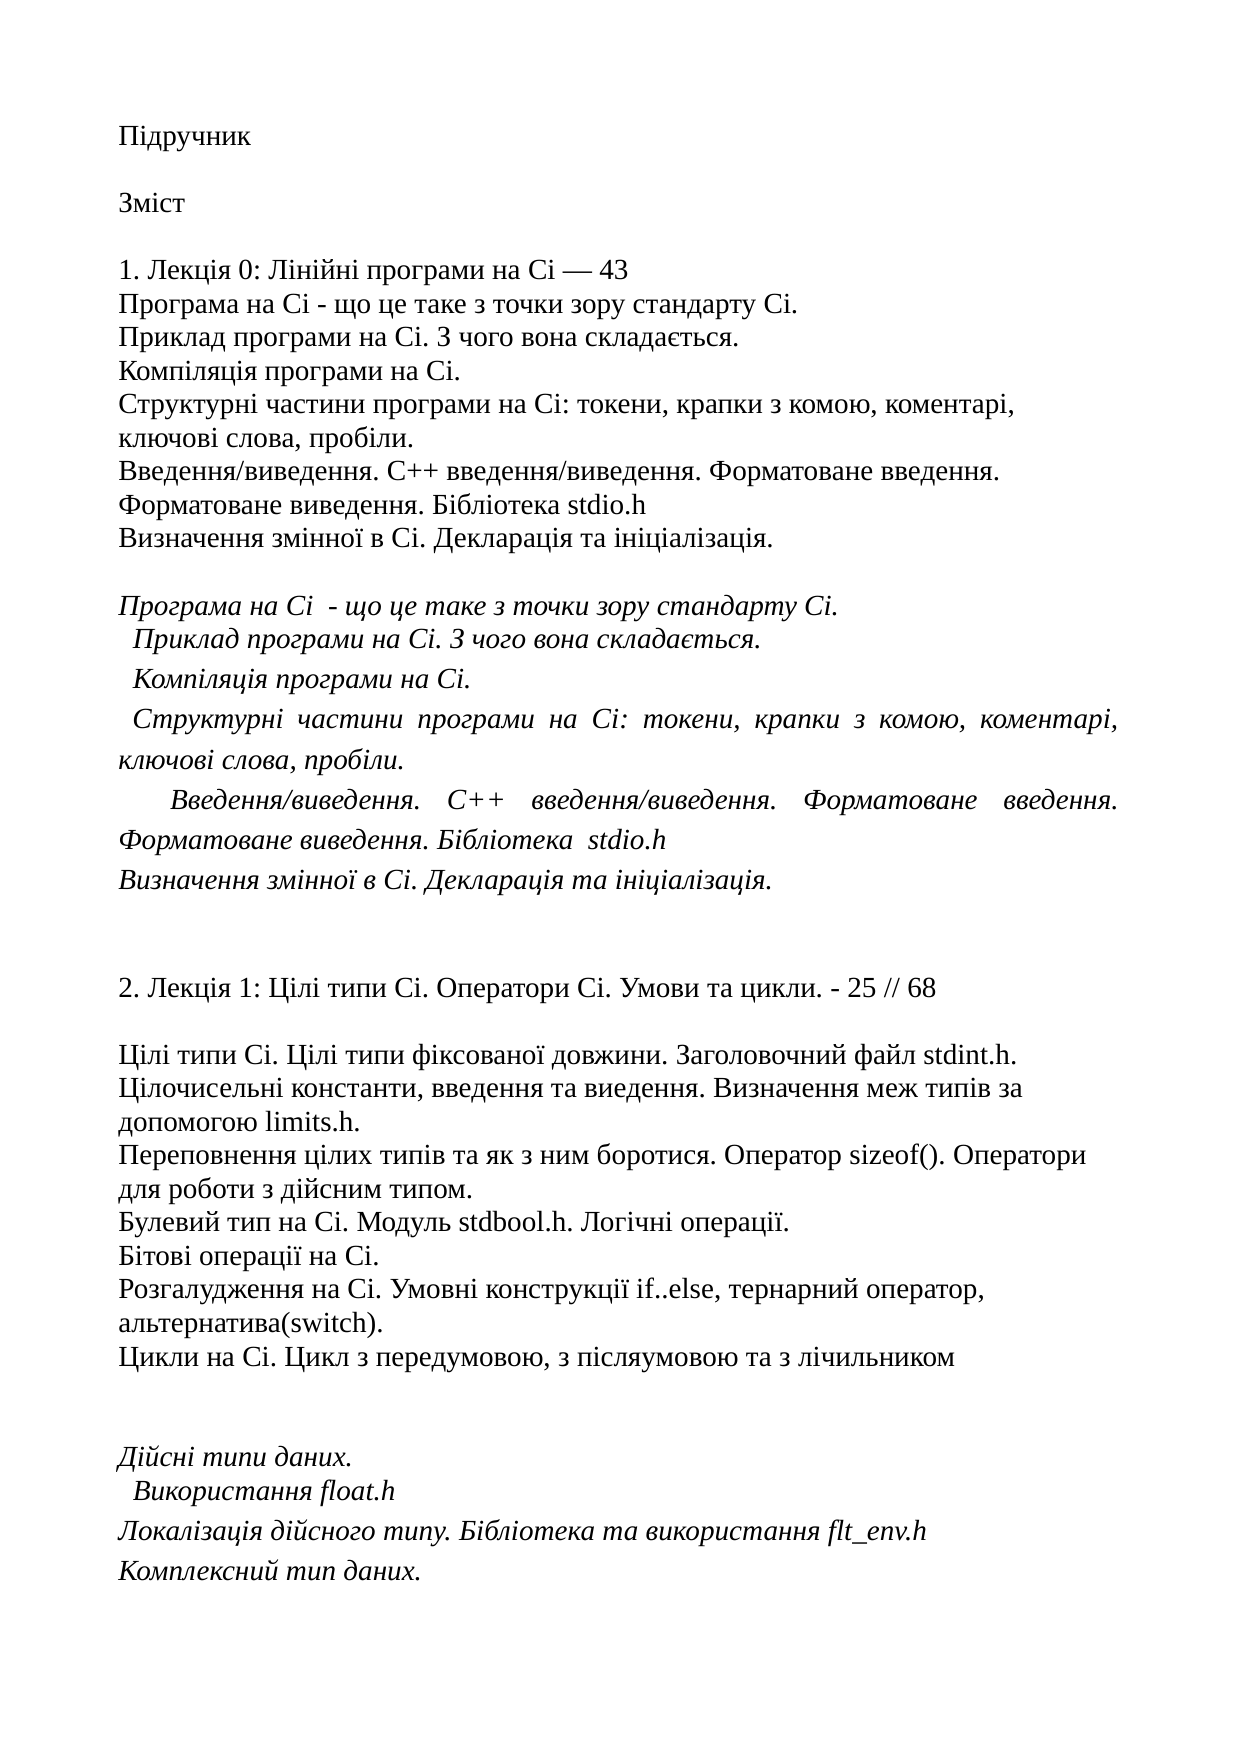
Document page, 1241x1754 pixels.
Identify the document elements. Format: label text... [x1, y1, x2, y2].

text Структурні частини програми на Сі: токени, крапки з комою, коментарі, [118, 386, 1122, 420]
text Бітові операції на Сі. [118, 1238, 1122, 1272]
text Переповнення цілих типів та як з ним боротися. Оператор sizeof(). Оператори [118, 1137, 1122, 1171]
text Визначення змінної в Cі. Декларація та ініціалізація. [118, 862, 1122, 896]
text Локалізація дійсного типу. Бібліотека та використання flt_env.h [118, 1513, 1122, 1547]
text Підручник [118, 118, 1122, 152]
text Введення/виведення. С++ введення/виведення. Форматоване введення. Форматоване виведення. Бібліотека stdio.h [118, 782, 1122, 856]
text Комплексний тип даних. [118, 1553, 1122, 1587]
text Структурні частини програми на Сі: токени, крапки з комою, коментарі, ключові слова, пробіли. [118, 702, 1122, 775]
text Компіляція програми на Сі. [118, 661, 1122, 695]
text Приклад програми на Сі. З чого вона складається. [118, 621, 1122, 655]
text Програма на Сі - що це таке з точки зору стандарту Сі. [118, 286, 1122, 319]
text Розгалудження на Сі. Умовні конструкції if..else, тернарний оператор, [118, 1272, 1122, 1305]
text Форматоване виведення. Бібліотека stdio.h [118, 487, 1122, 521]
text Компіляція програми на Сі. [118, 353, 1122, 386]
text Визначення змінної в Cі. Декларація та ініціалізація. [118, 521, 1122, 554]
text для роботи з дійсним типом. [118, 1171, 1122, 1204]
text Цілочисельні константи, введення та виедення. Визначення меж типів за [118, 1070, 1122, 1104]
text Цілі типи Сі. Цілі типи фіксованої довжини. Заголовочний файл stdint.h. [118, 1037, 1122, 1070]
text Дійсні типи даних. [118, 1439, 1122, 1473]
text 1. Лекція 0: Лінійні програми на Сі — 43 [118, 252, 1122, 286]
text Введення/виведення. С++ введення/виведення. Форматоване введення. [118, 453, 1122, 487]
text Використання float.h [118, 1473, 1122, 1506]
text альтернатива(switch). [118, 1305, 1122, 1339]
text 2. Лекція 1: Цілі типи Сі. Оператори Сі. Умови та цикли. - 25 // 68 [118, 970, 1122, 1003]
text Програма на Сі - що це таке з точки зору стандарту Сі. [118, 588, 1122, 621]
text допомогою limits.h. [118, 1104, 1122, 1137]
text ключові слова, пробіли. [118, 420, 1122, 453]
text Приклад програми на Сі. З чого вона складається. [118, 319, 1122, 353]
text Булевий тип на Сі. Модуль stdbool.h. Логічні операції. [118, 1204, 1122, 1238]
text Цикли на Сі. Цикл з передумовою, з післяумовою та з лічильником [118, 1339, 1122, 1372]
text Зміст [118, 185, 1122, 219]
